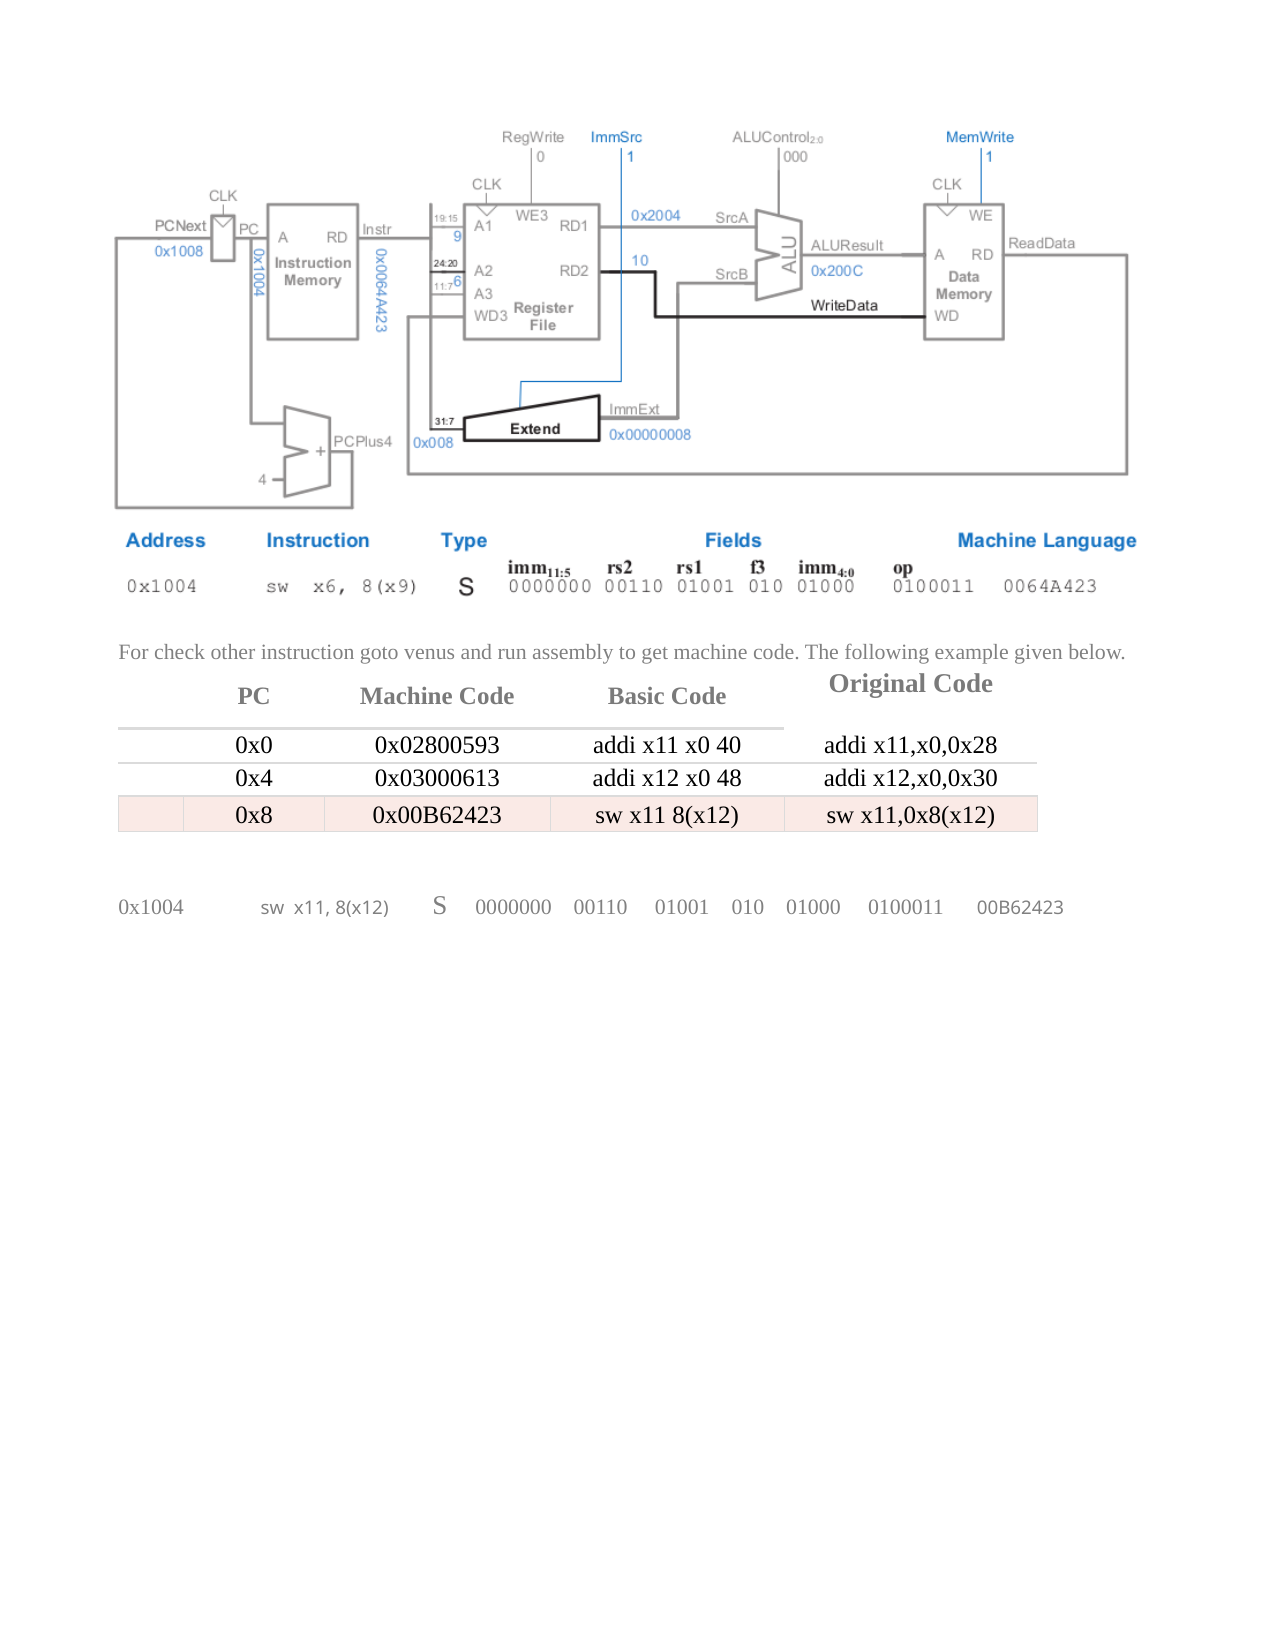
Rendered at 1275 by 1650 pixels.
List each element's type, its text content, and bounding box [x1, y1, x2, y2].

table_cell [118, 730, 183, 762]
table_header Basic Code [550, 664, 784, 727]
table_cell 0x02800593 [324, 730, 550, 762]
table_cell addi x11 x0 40 [550, 730, 784, 762]
text 0x1004 sw x11, 8(x12) S 0000000 00110 01001 010 01000 0100011 00B62423 [118, 889, 1157, 920]
text For check other instruction goto venus and run assembly to get machine code. The following example given below. [118, 639, 1157, 664]
table_cell addi x12,x0,0x30 [784, 764, 1037, 795]
table_cell sw x11,0x8(x12) [785, 797, 1037, 831]
table_header [118, 664, 183, 727]
table_header PC [184, 664, 324, 727]
table_header Original Code [784, 664, 1037, 727]
table_cell 0x0 [184, 730, 324, 762]
picture [89, 118, 1186, 614]
table_cell 0x8 [184, 797, 324, 831]
table_cell 0x4 [184, 764, 324, 795]
table_cell 0x00B62423 [325, 797, 550, 831]
table_header Machine Code [324, 664, 550, 727]
table_cell sw x11 8(x12) [551, 797, 784, 831]
table_cell 0x03000613 [324, 764, 550, 795]
table_cell [118, 764, 183, 795]
table_cell [119, 797, 183, 831]
table_cell addi x12 x0 48 [550, 764, 784, 795]
table_cell addi x11,x0,0x28 [784, 727, 1037, 762]
